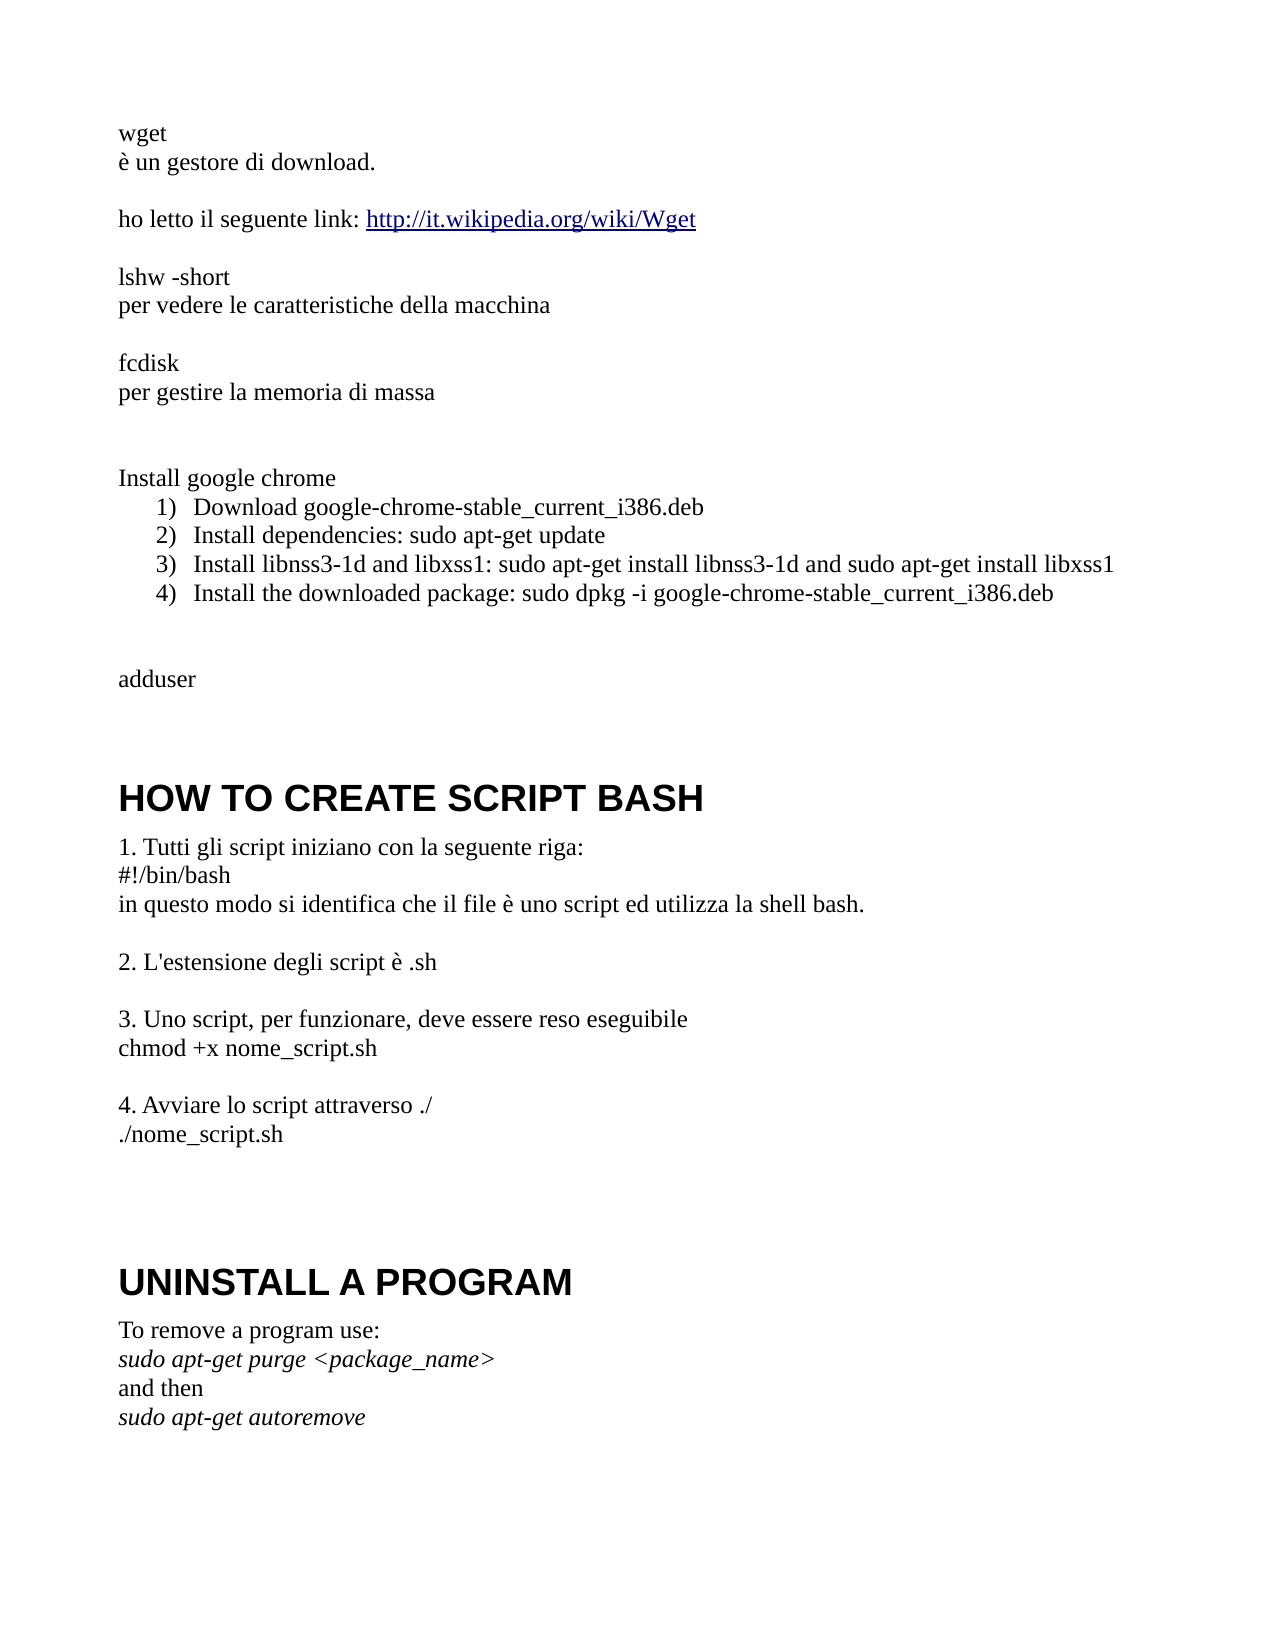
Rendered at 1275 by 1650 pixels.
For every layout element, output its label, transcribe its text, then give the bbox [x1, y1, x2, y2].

text wget [118, 118, 1157, 147]
text #!/bin/bash [118, 861, 1157, 889]
text lshw -short [118, 262, 1157, 291]
text 1. Tutti gli script iniziano con la seguente riga: [118, 832, 1157, 861]
subtitle UNINSTALL A PROGRAM [118, 1259, 1157, 1303]
text chmod +x nome_script.sh [118, 1033, 1157, 1062]
list Install libnss3-1d and libxss1: sudo apt-get install libnss3-1d and sudo apt-get install libxss1 [156, 549, 1157, 578]
list Download google-chrome-stable_current_i386.deb [156, 492, 1157, 521]
text per gestire la memoria di massa [118, 377, 1157, 406]
subtitle HOW TO CREATE SCRIPT BASH [118, 776, 1157, 819]
text è un gestore di download. [118, 147, 1157, 176]
text 3. Uno script, per funzionare, deve essere reso eseguibile [118, 1004, 1157, 1033]
text 4. Avviare lo script attraverso ./ [118, 1091, 1157, 1119]
text Install google chrome [118, 463, 1157, 492]
text in questo modo si identifica che il file è uno script ed utilizza la shell bash. [118, 889, 1157, 918]
list Install the downloaded package: sudo dpkg -i google-chrome-stable_current_i386.deb [156, 578, 1157, 607]
text per vedere le caratteristiche della macchina [118, 291, 1157, 319]
text sudo apt-get autoremove [118, 1402, 1157, 1430]
text and then [118, 1373, 1157, 1402]
text To remove a program use: [118, 1315, 1157, 1344]
text ./nome_script.sh [118, 1119, 1157, 1148]
text ho letto il seguente link: http://it.wikipedia.org/wiki/Wget [118, 204, 1157, 233]
text 2. L'estensione degli script è .sh [118, 947, 1157, 976]
text sudo apt-get purge <package_name> [118, 1344, 1157, 1373]
text adduser [118, 664, 1157, 693]
list Install dependencies: sudo apt-get update [156, 521, 1157, 549]
text fcdisk [118, 348, 1157, 377]
